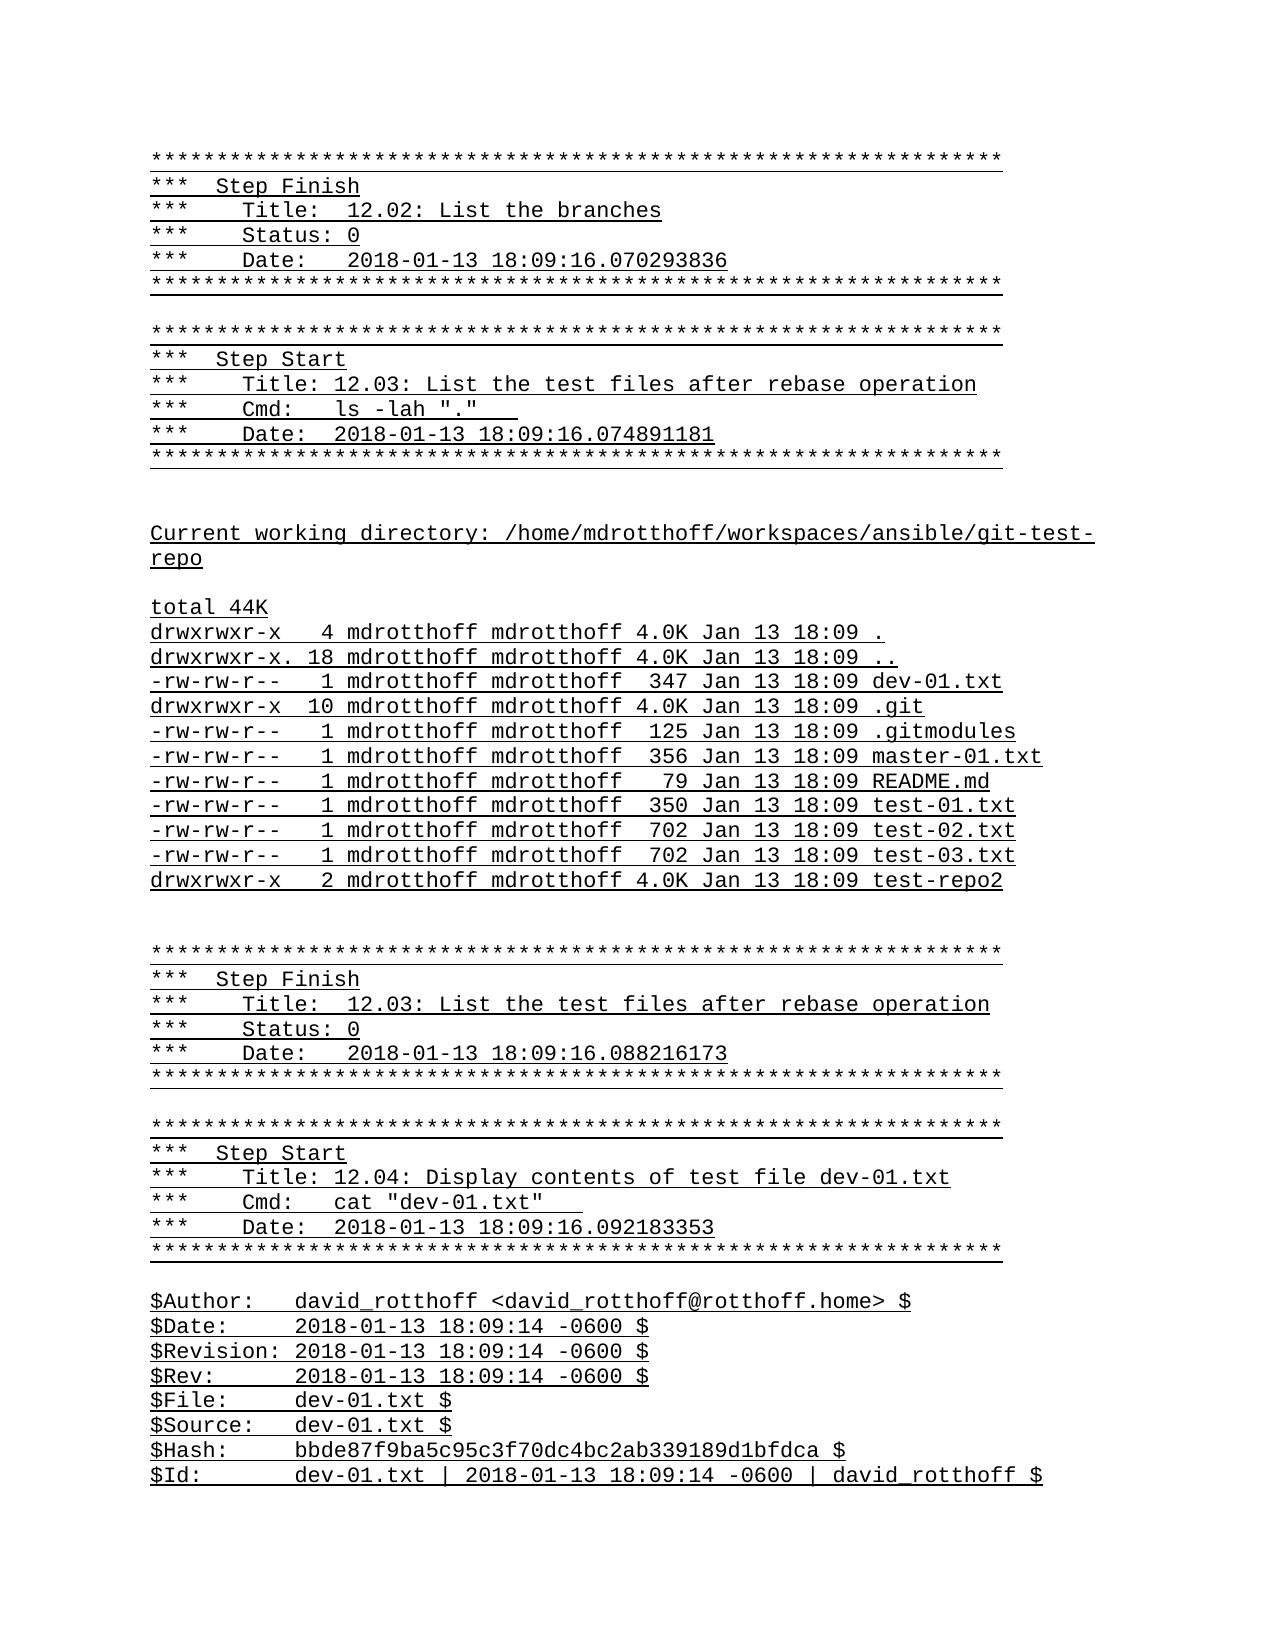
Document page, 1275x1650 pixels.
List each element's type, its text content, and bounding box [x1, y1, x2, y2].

text *** Title: 12.02: List the branches [150, 199, 1125, 224]
text *** Step Start [150, 1142, 1125, 1166]
text *** Title: 12.03: List the test files after rebase operation [150, 993, 1125, 1018]
text -rw-rw-r-- 1 mdrotthoff mdrotthoff 350 Jan 13 18:09 test-01.txt [150, 794, 1125, 819]
text drwxrwxr-x 10 mdrotthoff mdrotthoff 4.0K Jan 13 18:09 .git [150, 695, 1125, 720]
text *** Date: 2018-01-13 18:09:16.092183353 [150, 1216, 1125, 1241]
text $Source: dev-01.txt $ [150, 1414, 1125, 1439]
text ***************************************************************** [150, 1067, 1125, 1092]
text -rw-rw-r-- 1 mdrotthoff mdrotthoff 79 Jan 13 18:09 README.md [150, 770, 1125, 794]
text ***************************************************************** [150, 943, 1125, 968]
text $Author: david_rotthoff <david_rotthoff@rotthoff.home> $ [150, 1290, 1125, 1315]
text $Rev: 2018-01-13 18:09:14 -0600 $ [150, 1365, 1125, 1389]
text *** Step Start [150, 348, 1125, 373]
text ***************************************************************** [150, 447, 1125, 472]
text *** Status: 0 [150, 224, 1125, 249]
text *** Title: 12.04: Display contents of test file dev-01.txt [150, 1166, 1125, 1191]
text *** Date: 2018-01-13 18:09:16.074891181 [150, 423, 1125, 447]
text ***************************************************************** [150, 150, 1125, 175]
text total 44K [150, 596, 1125, 621]
text ***************************************************************** [150, 274, 1125, 299]
text *** Date: 2018-01-13 18:09:16.070293836 [150, 249, 1125, 274]
text $Date: 2018-01-13 18:09:14 -0600 $ [150, 1315, 1125, 1340]
text -rw-rw-r-- 1 mdrotthoff mdrotthoff 702 Jan 13 18:09 test-03.txt [150, 844, 1125, 869]
text ***************************************************************** [150, 1241, 1125, 1266]
text -rw-rw-r-- 1 mdrotthoff mdrotthoff 356 Jan 13 18:09 master-01.txt [150, 745, 1125, 770]
text *** Step Finish [150, 968, 1125, 993]
text *** Date: 2018-01-13 18:09:16.088216173 [150, 1042, 1125, 1067]
text $Id: dev-01.txt | 2018-01-13 18:09:14 -0600 | david_rotthoff $ [150, 1464, 1125, 1489]
text drwxrwxr-x 2 mdrotthoff mdrotthoff 4.0K Jan 13 18:09 test-repo2 [150, 869, 1125, 894]
text drwxrwxr-x 4 mdrotthoff mdrotthoff 4.0K Jan 13 18:09 . [150, 621, 1125, 646]
text *** Title: 12.03: List the test files after rebase operation [150, 373, 1125, 398]
text $Revision: 2018-01-13 18:09:14 -0600 $ [150, 1340, 1125, 1365]
text ***************************************************************** [150, 1117, 1125, 1142]
text -rw-rw-r-- 1 mdrotthoff mdrotthoff 125 Jan 13 18:09 .gitmodules [150, 720, 1125, 745]
text drwxrwxr-x. 18 mdrotthoff mdrotthoff 4.0K Jan 13 18:09 .. [150, 646, 1125, 671]
text *** Status: 0 [150, 1018, 1125, 1042]
text $File: dev-01.txt $ [150, 1389, 1125, 1414]
text *** Step Finish [150, 175, 1125, 199]
text *** Cmd: cat "dev-01.txt" [150, 1191, 1125, 1216]
text -rw-rw-r-- 1 mdrotthoff mdrotthoff 702 Jan 13 18:09 test-02.txt [150, 819, 1125, 844]
text Current working directory: /home/mdrotthoff/workspaces/ansible/git-test-repo [150, 522, 1125, 571]
text *** Cmd: ls -lah "." [150, 398, 1125, 423]
text ***************************************************************** [150, 323, 1125, 348]
text $Hash: bbde87f9ba5c95c3f70dc4bc2ab339189d1bfdca $ [150, 1439, 1125, 1464]
text -rw-rw-r-- 1 mdrotthoff mdrotthoff 347 Jan 13 18:09 dev-01.txt [150, 671, 1125, 695]
